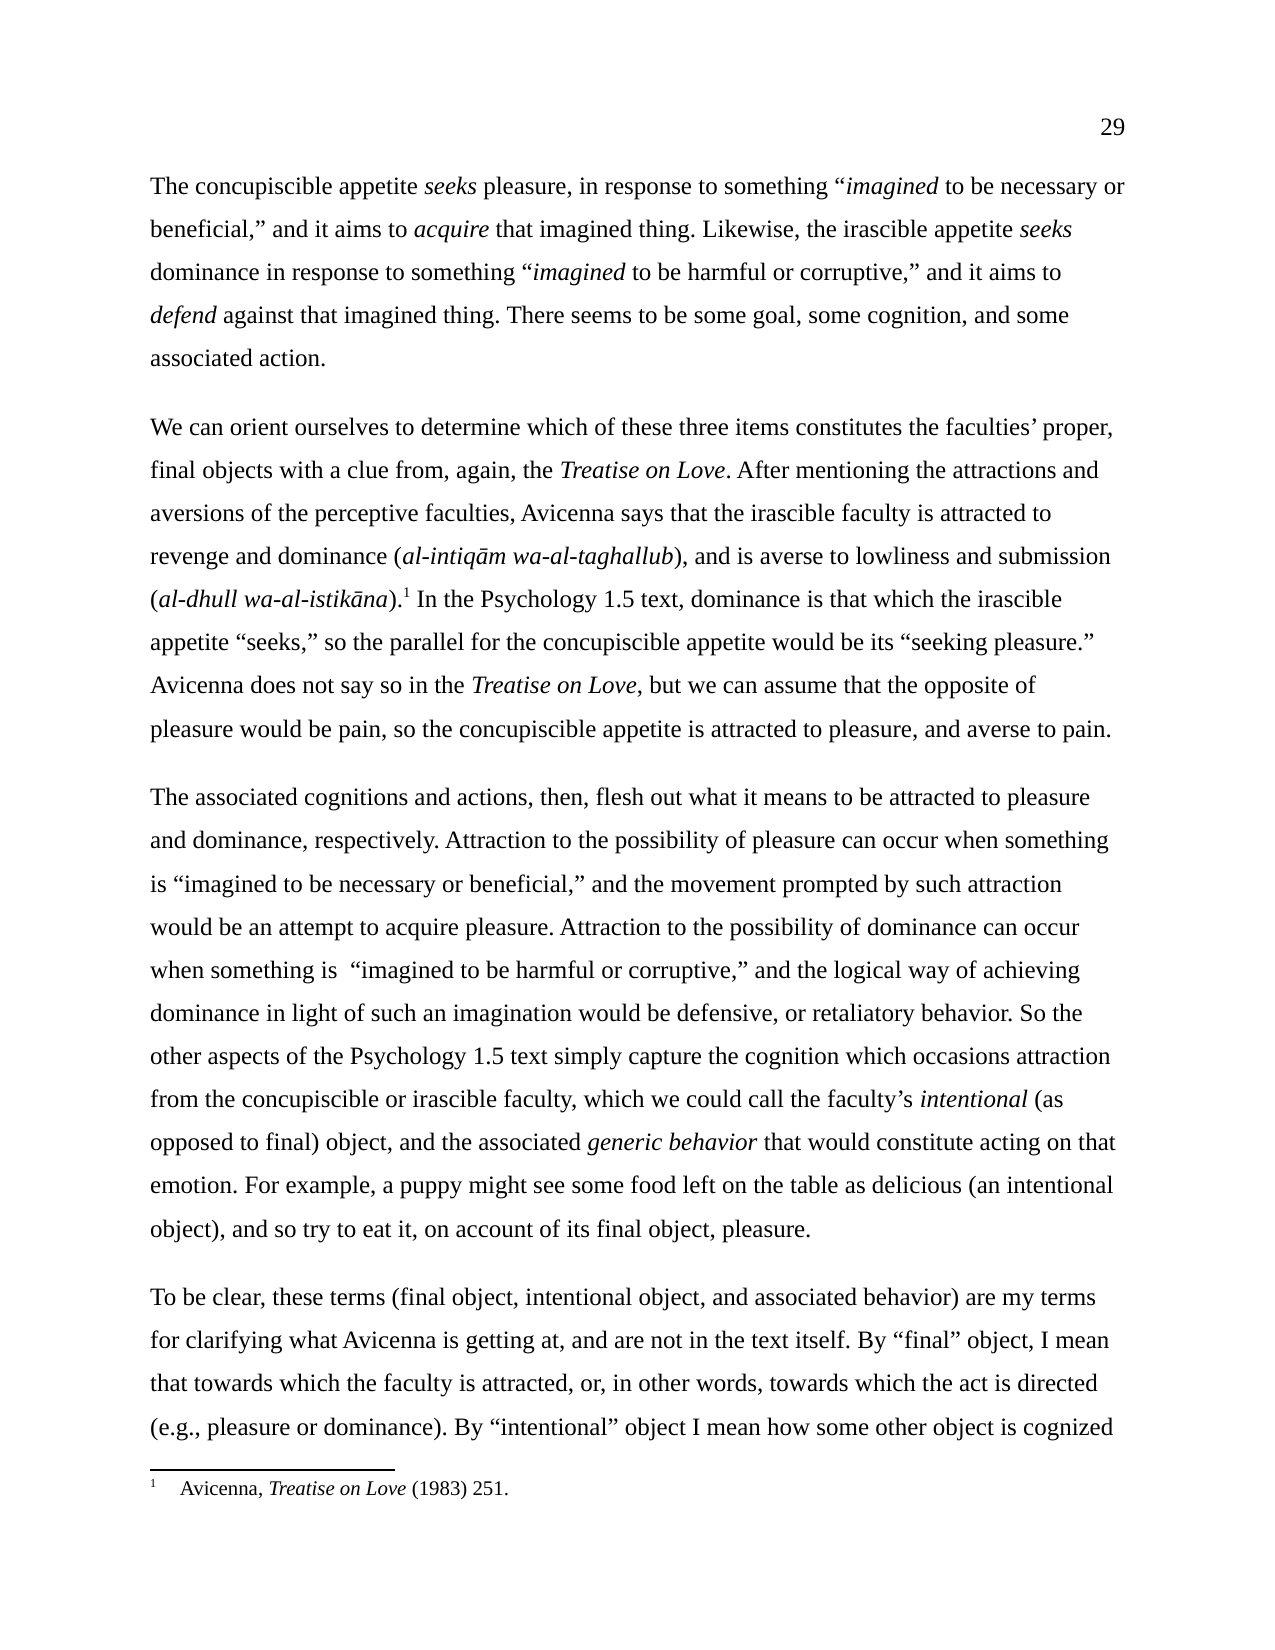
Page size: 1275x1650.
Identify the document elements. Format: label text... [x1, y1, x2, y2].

text The concupiscible appetite seeks pleasure, in response to something “imagined to be necessary or beneficial,” and it aims to acquire that imagined thing. Likewise, the irascible appetite seeks dominance in response to something “imagined to be harmful or corruptive,” and it aims to defend against that imagined thing. There seems to be some goal, some cognition, and some associated action. [150, 171, 1125, 372]
text The associated cognitions and actions, then, flesh out what it means to be attracted to pleasure and dominance, respectively. Attraction to the possibility of pleasure can occur when something is “imagined to be necessary or beneficial,” and the movement prompted by such attraction would be an attempt to acquire pleasure. Attraction to the possibility of dominance can occur when something is “imagined to be harmful or corruptive,” and the logical way of achieving dominance in light of such an imagination would be defensive, or retaliatory behavior. So the other aspects of the Psychology 1.5 text simply capture the cognition which occasions attraction from the concupiscible or irascible faculty, which we could call the faculty’s intentional (as opposed to final) object, and the associated generic behavior that would constitute acting on that emotion. For example, a puppy might see some food left on the table as delicious (an intentional object), and so try to eat it, on account of its final object, pleasure. [150, 782, 1125, 1242]
text Avicenna, Treatise on Love (1983) 251. [150, 1476, 1125, 1500]
text We can orient ourselves to determine which of these three items constitutes the faculties’ proper, final objects with a clue from, again, the Treatise on Love. After mentioning the attractions and aversions of the perceptive faculties, Avicenna says that the irascible faculty is attracted to revenge and dominance (al-intiqām wa-al-taghallub), and is averse to lowliness and submission (al-dhull wa-al-istikāna). In the Psychology 1.5 text, dominance is that which the irascible appetite “seeks,” so the parallel for the concupiscible appetite would be its “seeking pleasure.” Avicenna does not say so in the Treatise on Love, but we can assume that the opposite of pleasure would be pain, so the concupiscible appetite is attracted to pleasure, and averse to pain. [150, 412, 1125, 742]
text To be clear, these terms (final object, intentional object, and associated behavior) are my terms for clarifying what Avicenna is getting at, and are not in the text itself. By “final” object, I mean that towards which the faculty is attracted, or, in other words, towards which the act is directed (e.g., pleasure or dominance). By “intentional” object I mean how some other object is cognized [150, 1282, 1125, 1440]
